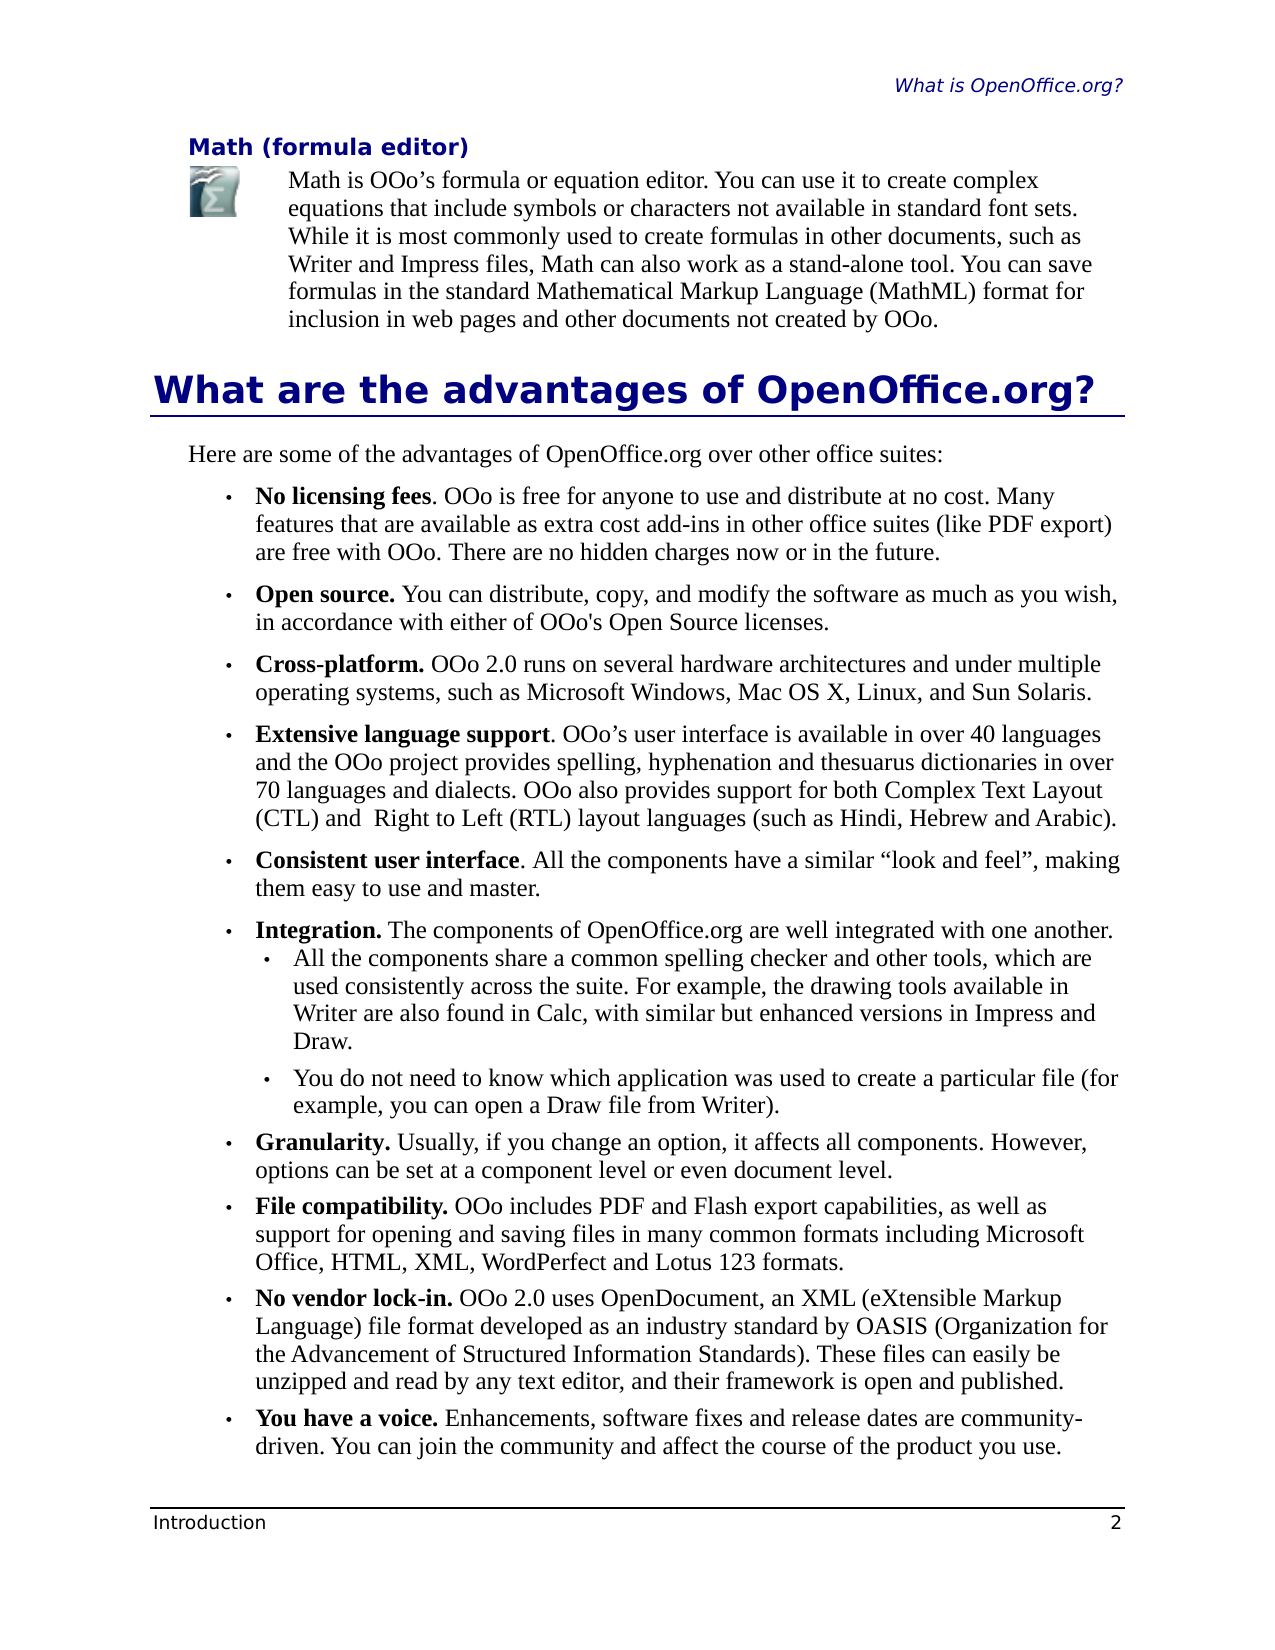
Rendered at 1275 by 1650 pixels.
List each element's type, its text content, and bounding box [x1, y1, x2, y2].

list Cross-platform. OOo 2.0 runs on several hardware architectures and under multiple operating systems, such as Microsoft Windows, Mac OS X, Linux, and Sun Solaris. [226, 650, 1125, 706]
list Consistent user interface. All the components have a similar “look and feel”, making them easy to use and master. [226, 846, 1125, 902]
list Granularity. Usually, if you change an option, it affects all components. However, options can be set at a component level or even document level. [226, 1128, 1125, 1183]
list Extensive language support. OOo’s user interface is available in over 40 languages and the OOo project provides spelling, hyphenation and thesuarus dictionaries in over 70 languages and dialects. OOo also provides support for both Complex Text Layout (CTL) and Right to Left (RTL) layout languages (such as Hindi, Hebrew and Arabic). [226, 721, 1125, 831]
list You have a voice. Enhancements, software fixes and release dates are community-driven. You can join the community and affect the course of the product you use. [226, 1404, 1125, 1459]
subtitle What are the advantages of OpenOffice.org? [150, 366, 1125, 415]
subtitle Math (formula editor) [188, 134, 1125, 161]
list Integration. The components of OpenOffice.org are well integrated with one another. [226, 916, 1125, 944]
list No vendor lock-in. OOo 2.0 uses OpenDocument, an XML (eXtensible Markup Language) file format developed as an industry standard by OASIS (Organization for the Advancement of Structured Information Standards). These files can easily be unzipped and read by any text editor, and their framework is open and published. [226, 1284, 1125, 1395]
picture [189, 166, 240, 217]
list All the components share a common spelling checker and other tools, which are used consistently across the suite. For example, the drawing tools available in Writer are also found in Calc, with similar but enhanced versions in Impress and Draw. [263, 944, 1125, 1055]
list Open source. You can distribute, copy, and modify the software as much as you wish, in accordance with either of OOo's Open Source licenses. [226, 580, 1125, 636]
list No licensing fees. OOo is free for anyone to use and distribute at no cost. Many features that are available as extra cost add-ins in other office suites (like PDF export) are free with OOo. There are no hidden charges now or in the future. [226, 482, 1125, 565]
text Here are some of the advantages of OpenOffice.org over other office suites: [188, 440, 1125, 467]
list File compatibility. OOo includes PDF and Flash export capabilities, as well as support for opening and saving files in many common formats including Microsoft Office, HTML, XML, WordPerfect and Lotus 123 formats. [226, 1192, 1125, 1276]
table_header Math is OOo’s formula or equation editor. You can use it to create complex equations that include symbols or characters not available in standard font sets. While it is most commonly used to create formulas in other documents, such as Writer and Impress files, Math can also work as a stand-alone tool. You can save formulas in the standard Mathematical Markup Language (MathML) format for inclusion in web pages and other documents not created by OOo. [273, 167, 1125, 333]
list You do not need to know which application was used to create a particular file (for example, you can open a Draw file from Writer). [263, 1064, 1125, 1119]
table_header [152, 167, 273, 333]
